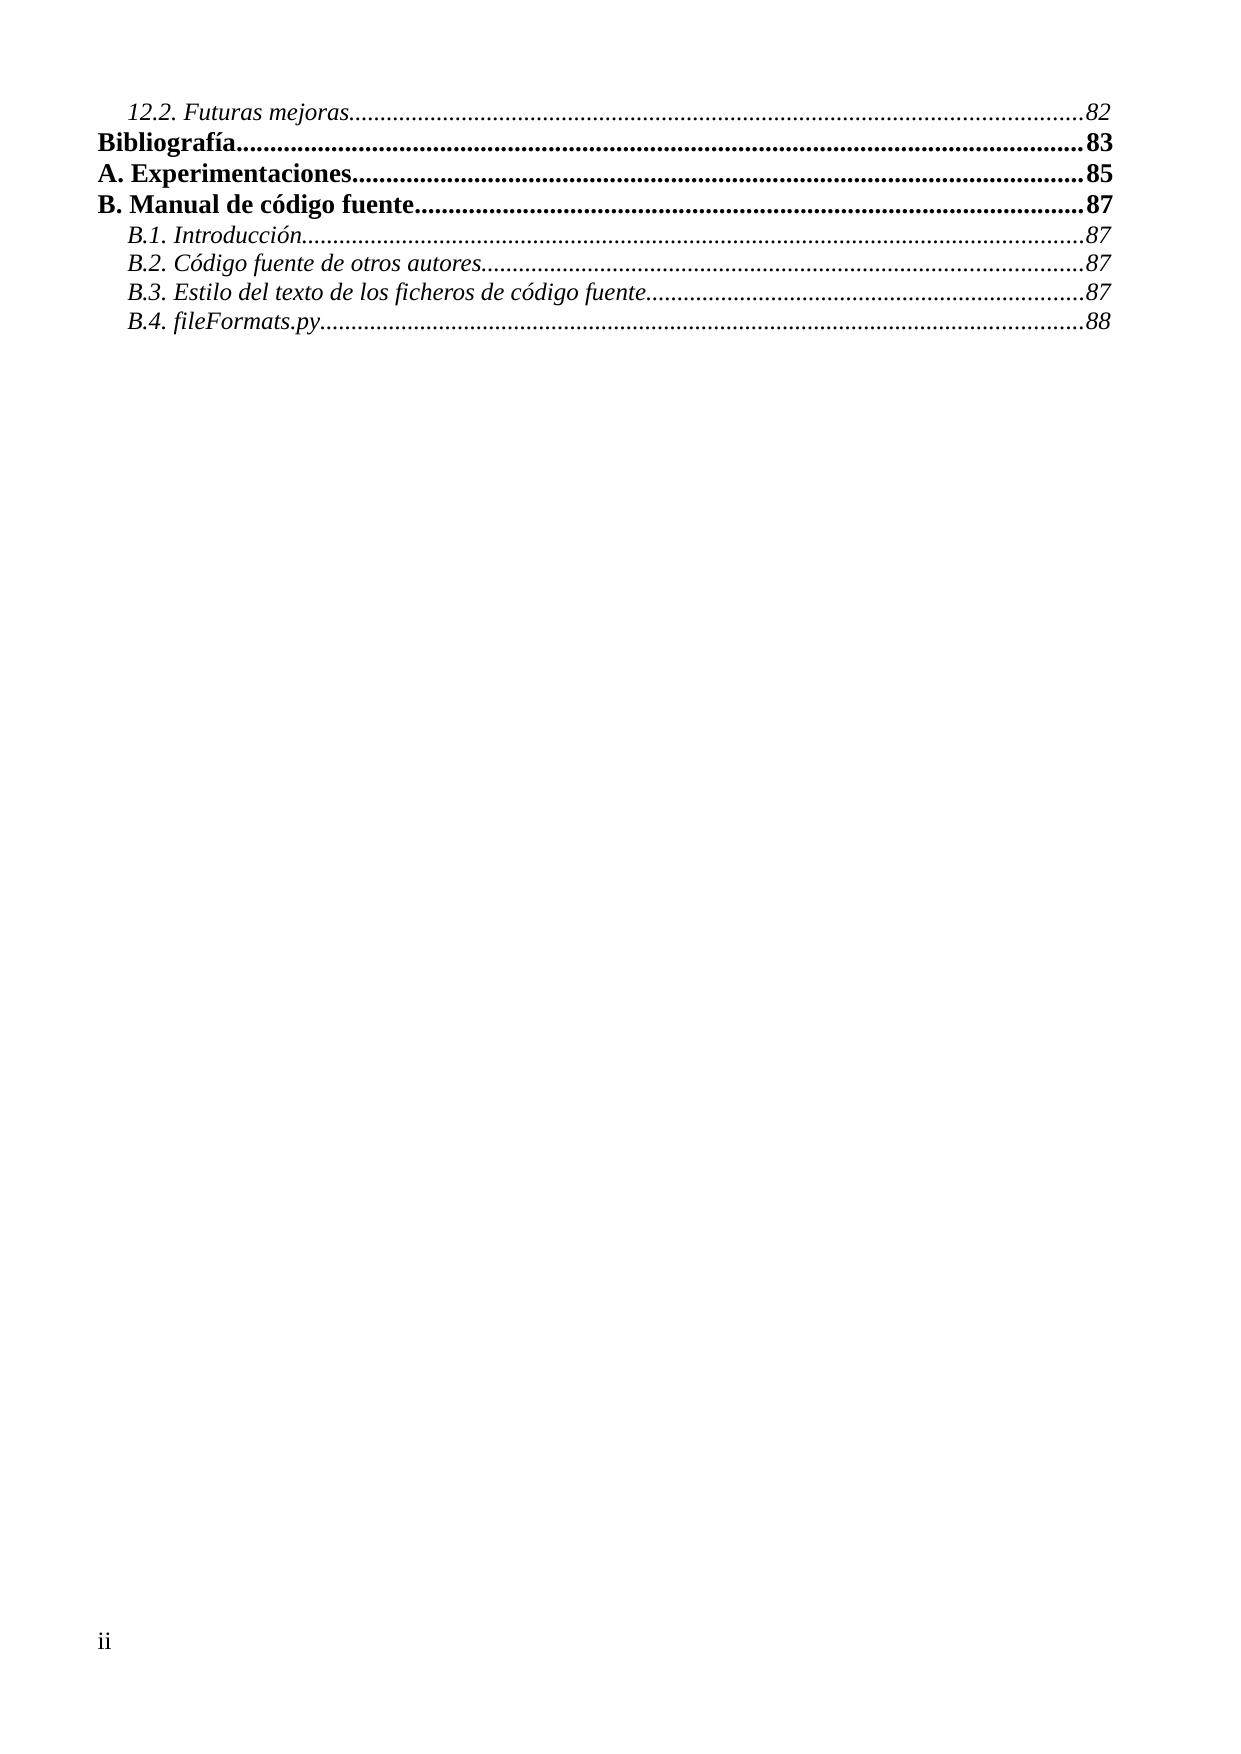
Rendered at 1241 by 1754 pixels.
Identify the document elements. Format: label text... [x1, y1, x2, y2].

text B.3. Estilo del texto de los ficheros de código fuente 87 [127, 277, 1113, 306]
text B.2. Código fuente de otros autores 87 [127, 248, 1113, 277]
text B.4. fileFormats.py 88 [127, 306, 1113, 335]
text A. Experimentaciones 85 [97, 157, 1113, 188]
text B. Manual de código fuente 87 [97, 188, 1113, 220]
text B.1. Introducción 87 [127, 220, 1113, 248]
text Bibliografía 83 [97, 126, 1113, 157]
text 12.2. Futuras mejoras 82 [127, 97, 1113, 126]
